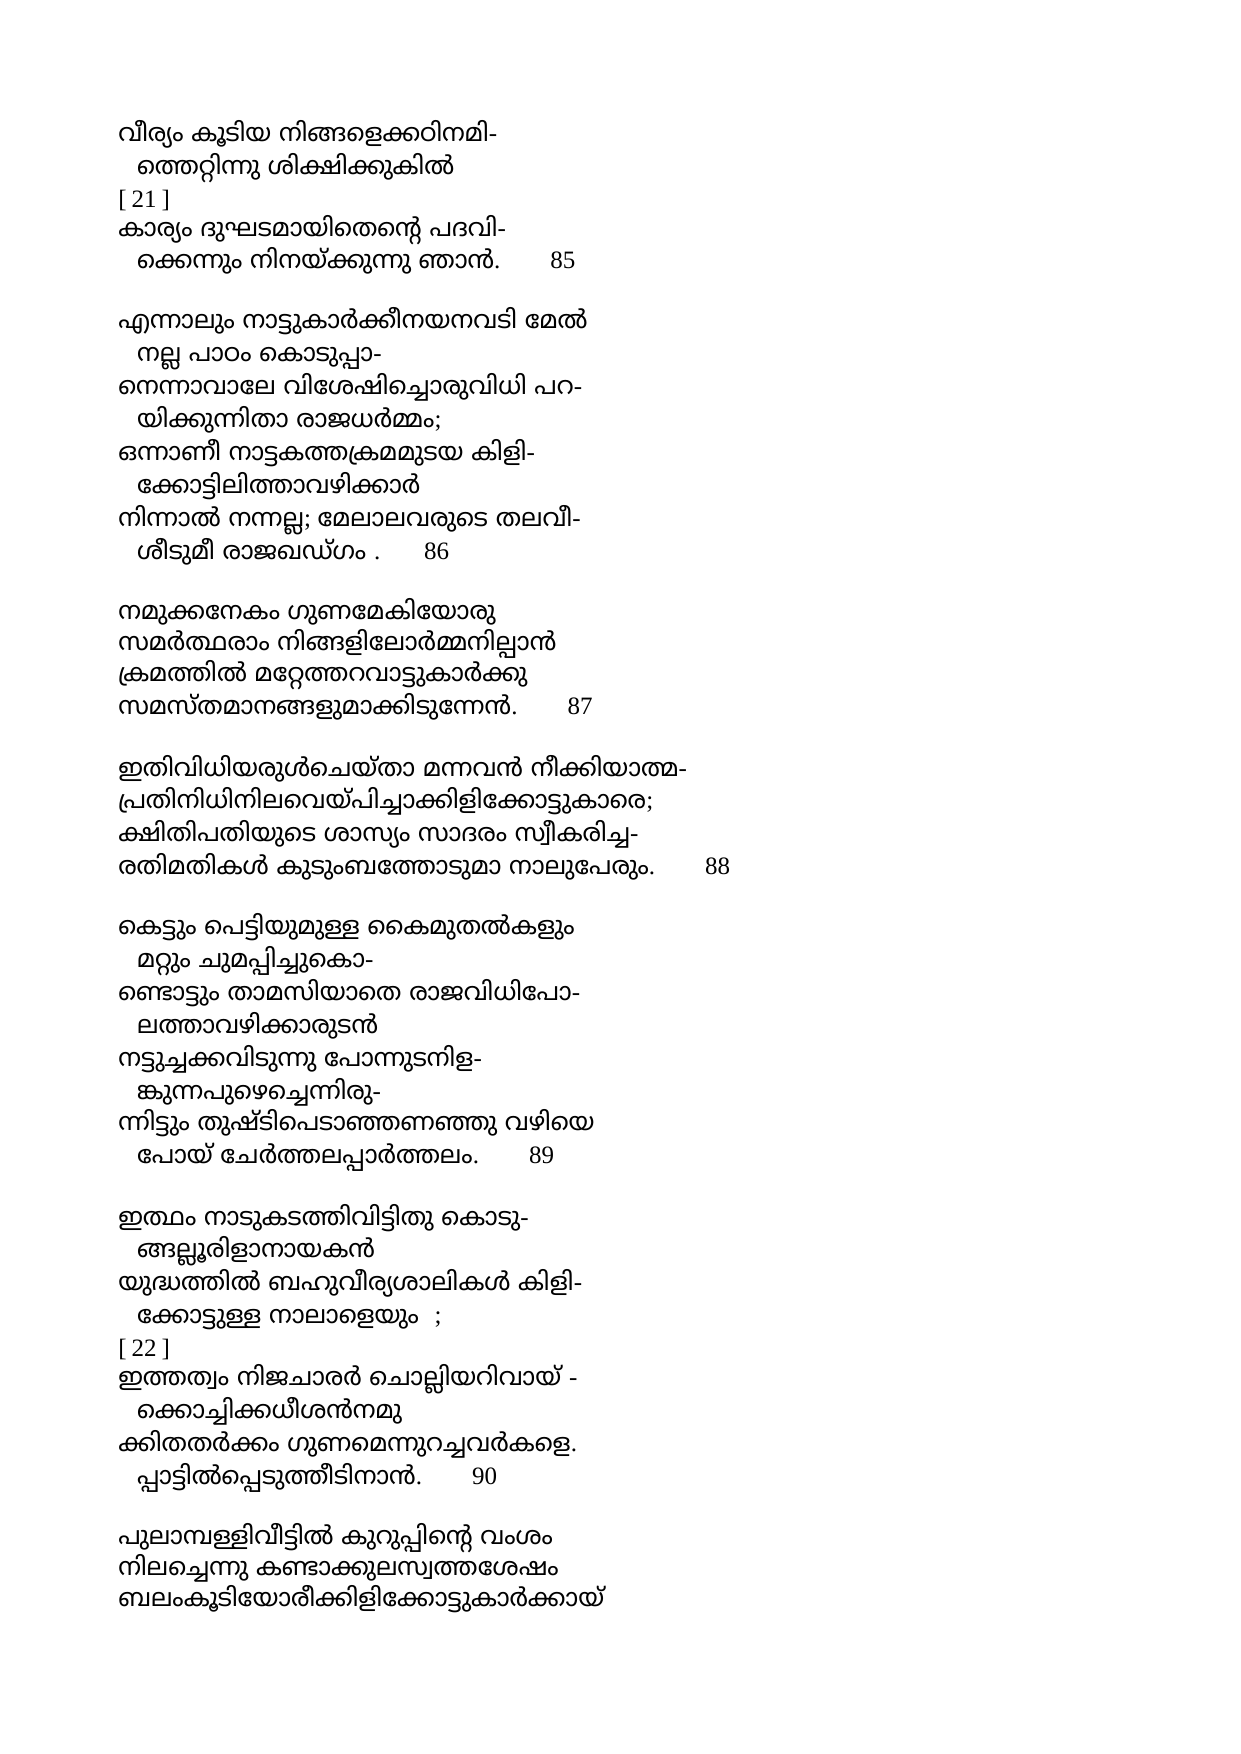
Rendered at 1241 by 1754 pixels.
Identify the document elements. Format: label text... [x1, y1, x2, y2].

text നിന്നാൽ നന്നല്ല; മേലാലവരുടെ തലവീ- [118, 503, 1122, 536]
text ബലംകൂടിയോരീക്കിളിക്കോട്ടുകാർക്കായ് [118, 1585, 1122, 1616]
text ക്ഷിതിപതിയുടെ ശാസ്യം സാദരം സ്വീകരിച്ച- [118, 818, 1122, 851]
text നമുക്കനേകം ഗുണമേകിയോരു [118, 598, 1122, 629]
text പ്പാട്ടിൽപ്പെടുത്തീടിനാൻ. 90 [118, 1461, 1122, 1494]
text ക്കിതതർക്കം ഗുണമെന്നുറച്ചവർകളെ. [118, 1428, 1122, 1461]
text ക്കെന്നും നിനയ്ക്കുന്നു ഞാൻ. 85 [118, 246, 1122, 278]
text പോയ് ചേർത്തലപ്പാർത്തലം. 89 [118, 1140, 1122, 1173]
text രതിമതികൾ കുടുംബത്തോടുമാ നാലുപേരും. 88 [118, 851, 1122, 884]
text ണ്ടൊട്ടും താമസിയാതെ രാജവിധിപോ- [118, 977, 1122, 1010]
text നെന്നാവാലേ വിശേഷിച്ചൊരുവിധി പറ- [118, 371, 1122, 404]
text മറ്റും ചുമപ്പിച്ചുകൊ- [118, 944, 1122, 977]
text പുലാമ്പള്ളിവീട്ടിൽ കുറുപ്പിന്റെ വംശം [118, 1522, 1122, 1554]
text നട്ടുച്ചക്കവിടുന്നു പോന്നുടനിള- [118, 1043, 1122, 1076]
text ക്രമത്തിൽ മറ്റേത്തറവാട്ടുകാർക്കു [118, 660, 1122, 691]
text [ 21 ] [118, 184, 1122, 213]
text കെട്ടും പെട്ടിയുമുള്ള കൈമുതൽകളും [118, 913, 1122, 944]
text വീര്യം കൂടിയ നിങ്ങളെക്കഠിനമി- [118, 118, 1122, 151]
text ങ്ങല്ലൂരിളാനായകൻ [118, 1234, 1122, 1267]
text യിക്കുന്നിതാ രാജധർമ്മം; [118, 404, 1122, 437]
text ന്നിട്ടും തുഷ്ടിപെടാഞ്ഞണഞ്ഞു വഴിയെ [118, 1109, 1122, 1140]
text ങ്കുന്നപുഴെച്ചെന്നിരു- [118, 1076, 1122, 1109]
text ഇത്ഥം നാടുകടത്തിവിട്ടിതു കൊടു- [118, 1202, 1122, 1234]
text പ്രതിനിധിനിലവെയ്പിച്ചാക്കിളിക്കോട്ടുകാരെ; [118, 786, 1122, 818]
text ലത്താവഴിക്കാരുടൻ [118, 1010, 1122, 1043]
text [ 22 ] [118, 1333, 1122, 1362]
text സമർത്ഥരാം നിങ്ങളിലോർമ്മനില്പാൻ [118, 629, 1122, 660]
text ഒന്നാണീ നാട്ടകത്തക്രമമുടയ കിളി- [118, 437, 1122, 470]
text ശീടുമീ രാജഖഡ്ഗം . 86 [118, 536, 1122, 569]
text ഇത്തത്വം നിജചാരർ ചൊല്ലിയറിവായ് - [118, 1362, 1122, 1395]
text എന്നാലും നാട്ടുകാർക്കീനയനവടി മേൽ [118, 307, 1122, 338]
text കാര്യം ദുഘടമായിതെന്റെ പദവി- [118, 213, 1122, 246]
text ക്കോട്ടുള്ള നാലാളെയും ; [118, 1300, 1122, 1333]
text ത്തെറ്റിന്നു ശിക്ഷിക്കുകിൽ [118, 151, 1122, 184]
text ക്കോട്ടിലിത്താവഴിക്കാർ [118, 470, 1122, 503]
text നല്ല പാഠം കൊടുപ്പാ- [118, 338, 1122, 371]
text സമസ്തമാനങ്ങളുമാക്കിടുന്നേൻ. 87 [118, 691, 1122, 724]
text നിലച്ചെന്നു കണ്ടാക്കുലസ്വത്തശേഷം [118, 1554, 1122, 1585]
text യുദ്ധത്തിൽ ബഹുവീര്യശാലികൾ കിളി- [118, 1267, 1122, 1300]
text ഇതിവിധിയരുൾചെയ്താ മന്നവൻ നീക്കിയാത്മ- [118, 753, 1122, 786]
text ക്കൊച്ചിക്കധീശൻനമു [118, 1395, 1122, 1428]
